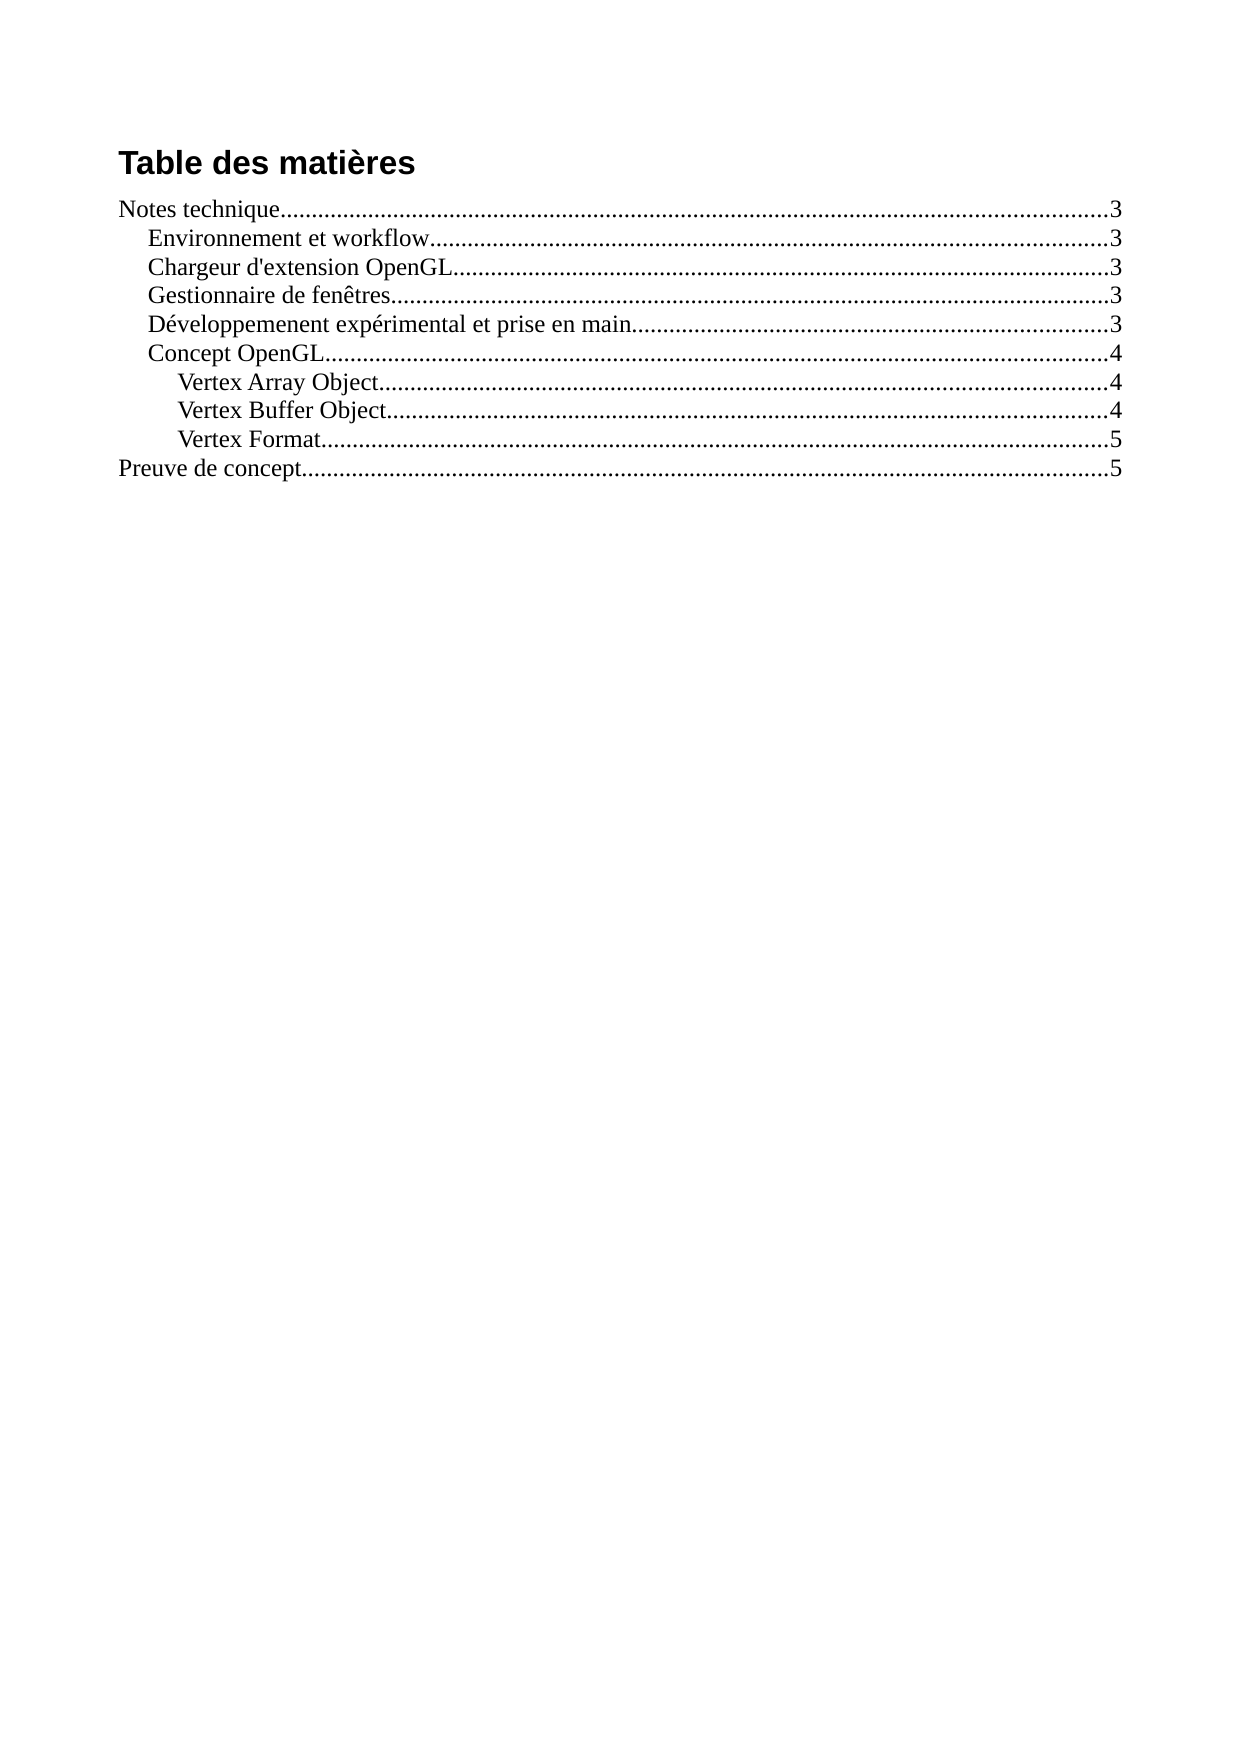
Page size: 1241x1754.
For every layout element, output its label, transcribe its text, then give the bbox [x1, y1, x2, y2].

text Preuve de concept 5 [118, 453, 1122, 482]
text Gestionnaire de fenêtres 3 [148, 280, 1122, 309]
text Environnement et workflow 3 [148, 223, 1122, 252]
text Vertex Buffer Object 4 [177, 395, 1122, 424]
text Concept OpenGL 4 [148, 338, 1122, 367]
text Notes technique 3 [118, 194, 1122, 223]
text Vertex Array Object 4 [177, 367, 1122, 395]
text Vertex Format 5 [177, 424, 1122, 453]
subtitle Table des matières [118, 143, 1122, 182]
text Chargeur d'extension OpenGL 3 [148, 252, 1122, 280]
text Développemenent expérimental et prise en main 3 [148, 309, 1122, 338]
